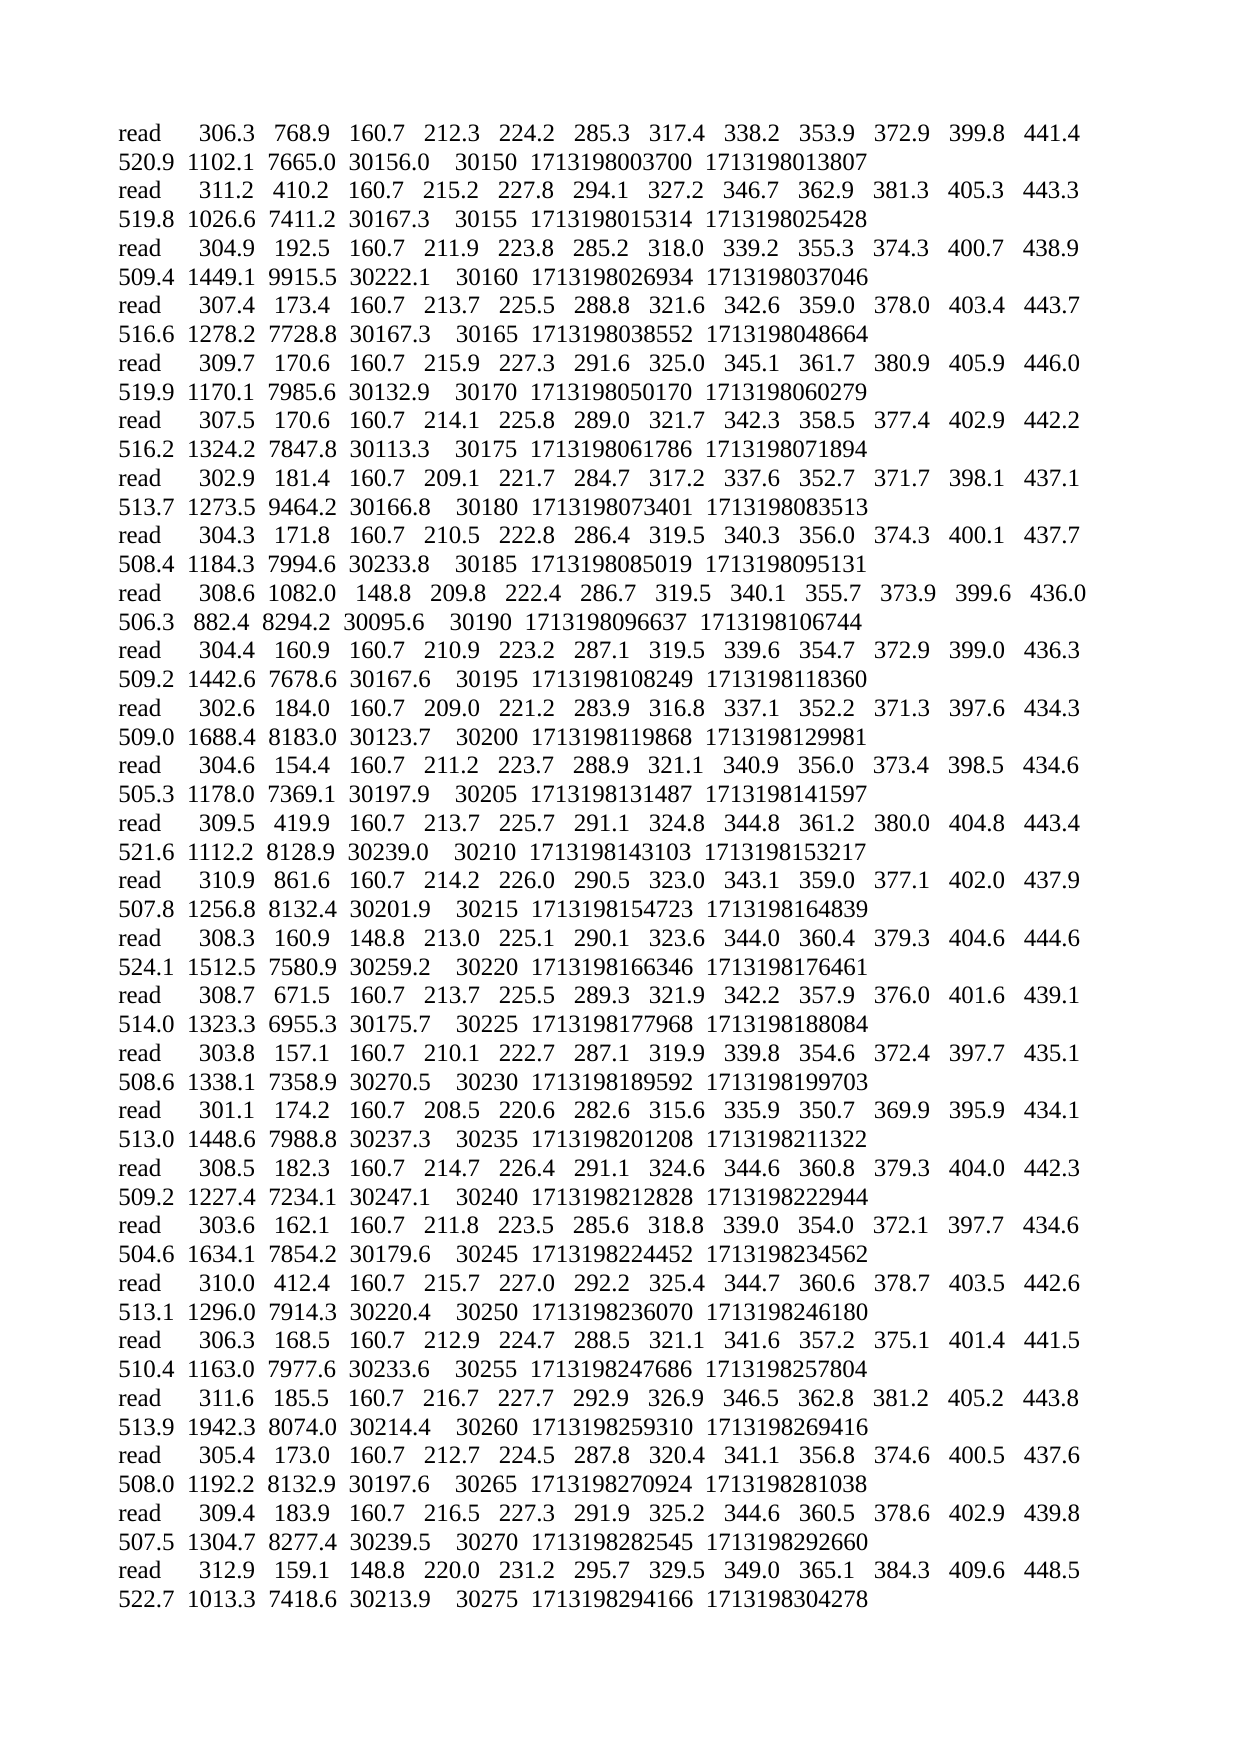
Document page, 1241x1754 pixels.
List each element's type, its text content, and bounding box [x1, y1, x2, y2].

text read 309.4 183.9 160.7 216.5 227.3 291.9 325.2 344.6 360.5 378.6 402.9 439.8 507.5 1304.7 8277.4 30239.5 30270 1713198282545 1713198292660 [118, 1498, 1122, 1556]
text read 302.6 184.0 160.7 209.0 221.2 283.9 316.8 337.1 352.2 371.3 397.6 434.3 509.0 1688.4 8183.0 30123.7 30200 1713198119868 1713198129981 [118, 693, 1122, 751]
text read 303.8 157.1 160.7 210.1 222.7 287.1 319.9 339.8 354.6 372.4 397.7 435.1 508.6 1338.1 7358.9 30270.5 30230 1713198189592 1713198199703 [118, 1038, 1122, 1096]
text read 304.6 154.4 160.7 211.2 223.7 288.9 321.1 340.9 356.0 373.4 398.5 434.6 505.3 1178.0 7369.1 30197.9 30205 1713198131487 1713198141597 [118, 751, 1122, 808]
text read 308.5 182.3 160.7 214.7 226.4 291.1 324.6 344.6 360.8 379.3 404.0 442.3 509.2 1227.4 7234.1 30247.1 30240 1713198212828 1713198222944 [118, 1153, 1122, 1211]
text read 304.4 160.9 160.7 210.9 223.2 287.1 319.5 339.6 354.7 372.9 399.0 436.3 509.2 1442.6 7678.6 30167.6 30195 1713198108249 1713198118360 [118, 636, 1122, 693]
text read 309.7 170.6 160.7 215.9 227.3 291.6 325.0 345.1 361.7 380.9 405.9 446.0 519.9 1170.1 7985.6 30132.9 30170 1713198050170 1713198060279 [118, 348, 1122, 406]
text read 303.6 162.1 160.7 211.8 223.5 285.6 318.8 339.0 354.0 372.1 397.7 434.6 504.6 1634.1 7854.2 30179.6 30245 1713198224452 1713198234562 [118, 1211, 1122, 1268]
text read 305.4 173.0 160.7 212.7 224.5 287.8 320.4 341.1 356.8 374.6 400.5 437.6 508.0 1192.2 8132.9 30197.6 30265 1713198270924 1713198281038 [118, 1441, 1122, 1498]
text read 306.3 768.9 160.7 212.3 224.2 285.3 317.4 338.2 353.9 372.9 399.8 441.4 520.9 1102.1 7665.0 30156.0 30150 1713198003700 1713198013807 [118, 118, 1122, 176]
text read 312.9 159.1 148.8 220.0 231.2 295.7 329.5 349.0 365.1 384.3 409.6 448.5 522.7 1013.3 7418.6 30213.9 30275 1713198294166 1713198304278 [118, 1556, 1122, 1613]
text read 307.5 170.6 160.7 214.1 225.8 289.0 321.7 342.3 358.5 377.4 402.9 442.2 516.2 1324.2 7847.8 30113.3 30175 1713198061786 1713198071894 [118, 406, 1122, 463]
text read 310.9 861.6 160.7 214.2 226.0 290.5 323.0 343.1 359.0 377.1 402.0 437.9 507.8 1256.8 8132.4 30201.9 30215 1713198154723 1713198164839 [118, 866, 1122, 923]
text read 310.0 412.4 160.7 215.7 227.0 292.2 325.4 344.7 360.6 378.7 403.5 442.6 513.1 1296.0 7914.3 30220.4 30250 1713198236070 1713198246180 [118, 1268, 1122, 1326]
text read 308.3 160.9 148.8 213.0 225.1 290.1 323.6 344.0 360.4 379.3 404.6 444.6 524.1 1512.5 7580.9 30259.2 30220 1713198166346 1713198176461 [118, 923, 1122, 981]
text read 308.6 1082.0 148.8 209.8 222.4 286.7 319.5 340.1 355.7 373.9 399.6 436.0 506.3 882.4 8294.2 30095.6 30190 1713198096637 1713198106744 [118, 578, 1122, 636]
text read 301.1 174.2 160.7 208.5 220.6 282.6 315.6 335.9 350.7 369.9 395.9 434.1 513.0 1448.6 7988.8 30237.3 30235 1713198201208 1713198211322 [118, 1096, 1122, 1153]
text read 306.3 168.5 160.7 212.9 224.7 288.5 321.1 341.6 357.2 375.1 401.4 441.5 510.4 1163.0 7977.6 30233.6 30255 1713198247686 1713198257804 [118, 1326, 1122, 1383]
text read 309.5 419.9 160.7 213.7 225.7 291.1 324.8 344.8 361.2 380.0 404.8 443.4 521.6 1112.2 8128.9 30239.0 30210 1713198143103 1713198153217 [118, 808, 1122, 866]
text read 304.3 171.8 160.7 210.5 222.8 286.4 319.5 340.3 356.0 374.3 400.1 437.7 508.4 1184.3 7994.6 30233.8 30185 1713198085019 1713198095131 [118, 521, 1122, 578]
text read 302.9 181.4 160.7 209.1 221.7 284.7 317.2 337.6 352.7 371.7 398.1 437.1 513.7 1273.5 9464.2 30166.8 30180 1713198073401 1713198083513 [118, 463, 1122, 521]
text read 304.9 192.5 160.7 211.9 223.8 285.2 318.0 339.2 355.3 374.3 400.7 438.9 509.4 1449.1 9915.5 30222.1 30160 1713198026934 1713198037046 [118, 233, 1122, 291]
text read 311.6 185.5 160.7 216.7 227.7 292.9 326.9 346.5 362.8 381.2 405.2 443.8 513.9 1942.3 8074.0 30214.4 30260 1713198259310 1713198269416 [118, 1383, 1122, 1441]
text read 307.4 173.4 160.7 213.7 225.5 288.8 321.6 342.6 359.0 378.0 403.4 443.7 516.6 1278.2 7728.8 30167.3 30165 1713198038552 1713198048664 [118, 291, 1122, 348]
text read 308.7 671.5 160.7 213.7 225.5 289.3 321.9 342.2 357.9 376.0 401.6 439.1 514.0 1323.3 6955.3 30175.7 30225 1713198177968 1713198188084 [118, 981, 1122, 1038]
text read 311.2 410.2 160.7 215.2 227.8 294.1 327.2 346.7 362.9 381.3 405.3 443.3 519.8 1026.6 7411.2 30167.3 30155 1713198015314 1713198025428 [118, 176, 1122, 233]
